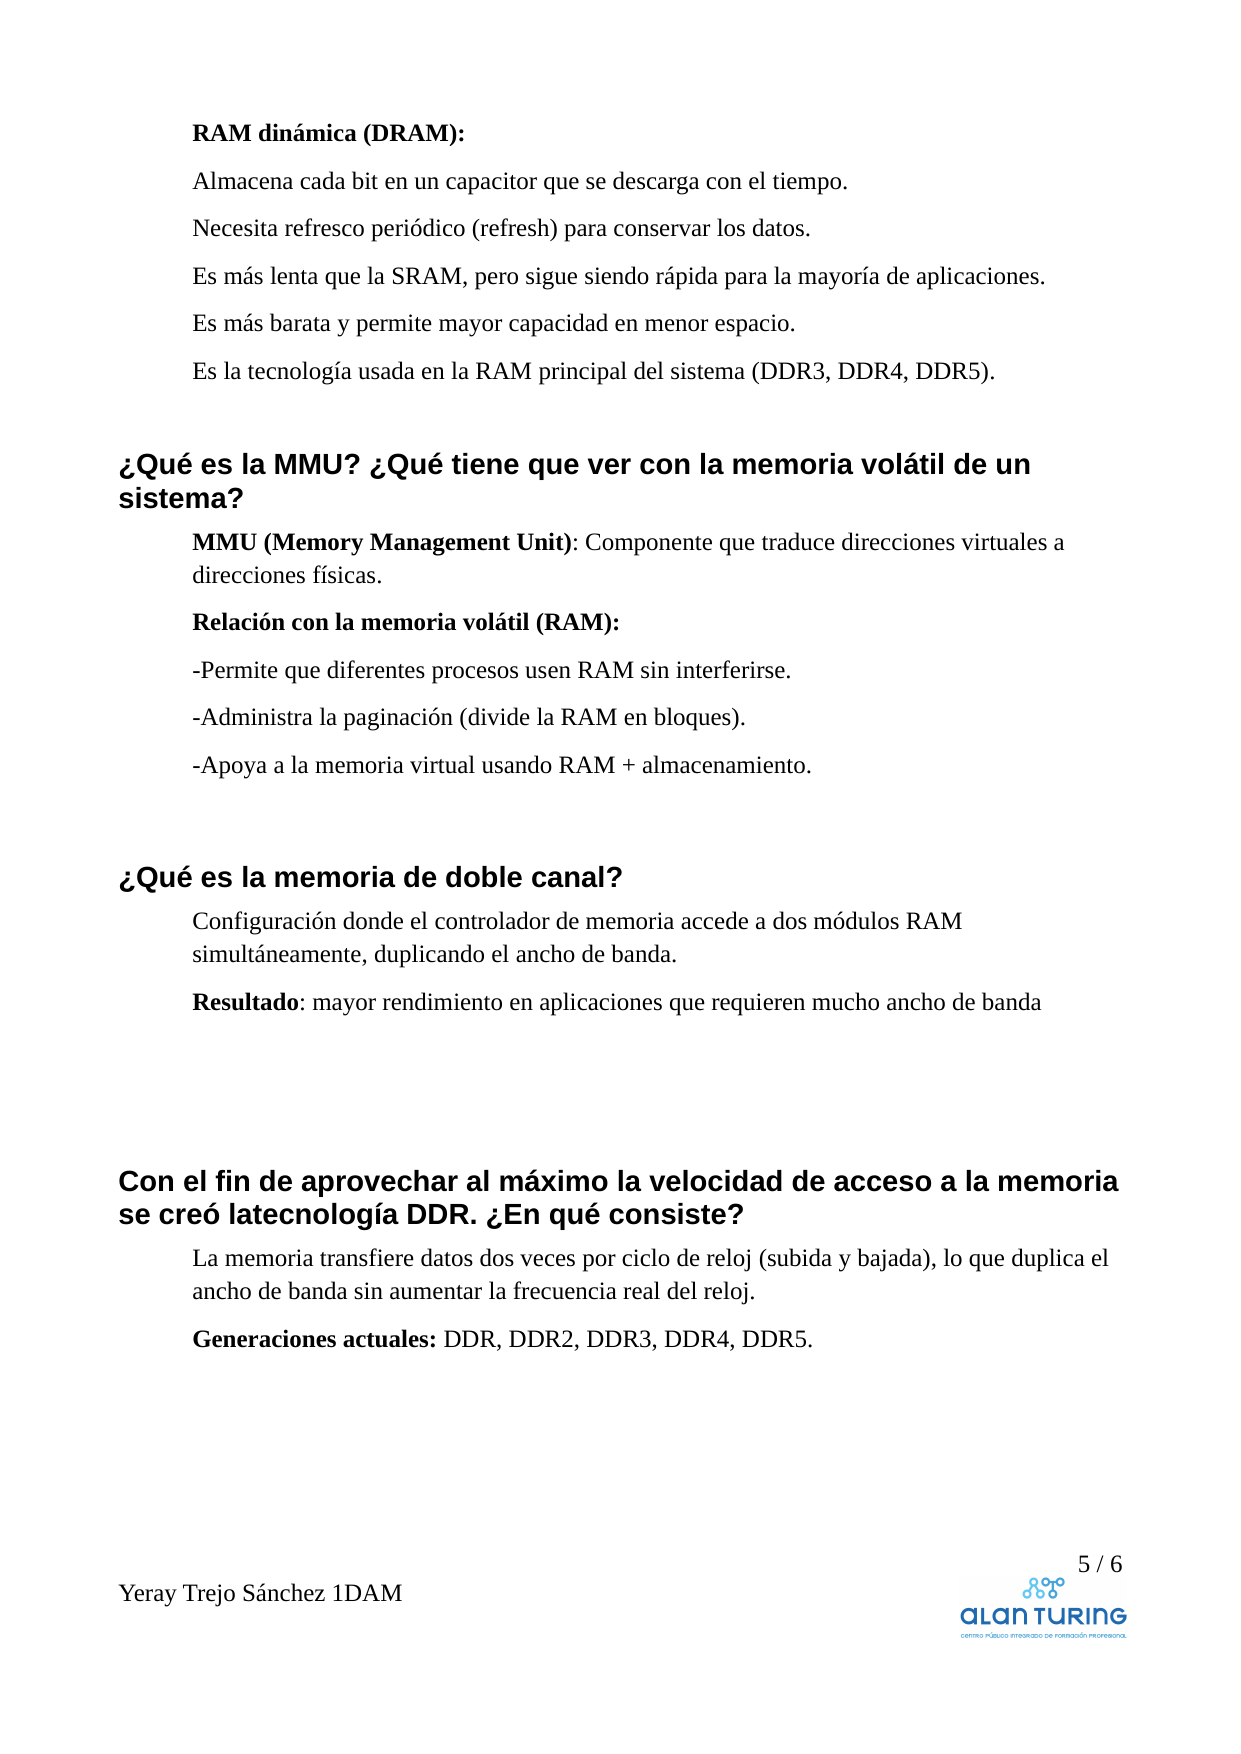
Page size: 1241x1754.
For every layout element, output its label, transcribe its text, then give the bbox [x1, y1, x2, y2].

text Relación con la memoria volátil (RAM): [118, 607, 1122, 636]
list Es más lenta que la SRAM, pero sigue siendo rápida para la mayoría de aplicaciones. [162, 261, 1122, 290]
subtitle Con el fin de aprovechar al máximo la velocidad de acceso a la memoria se creó latecnología DDR. ¿En qué consiste? [118, 1164, 1122, 1231]
subtitle ¿Qué es la MMU? ¿Qué tiene que ver con la memoria volátil de un sistema? [118, 447, 1122, 514]
list Es más barata y permite mayor capacidad en menor espacio. [162, 308, 1122, 337]
list Necesita refresco periódico (refresh) para conservar los datos. [162, 213, 1122, 242]
text MMU (Memory Management Unit): Componente que traduce direcciones virtuales a direcciones físicas. [118, 527, 1122, 588]
text Configuración donde el controlador de memoria accede a dos módulos RAM simultáneamente, duplicando el ancho de banda. [118, 906, 1122, 968]
text La memoria transfiere datos dos veces por ciclo de reloj (subida y bajada), lo que duplica el ancho de banda sin aumentar la frecuencia real del reloj. [118, 1243, 1122, 1305]
text Generaciones actuales: DDR, DDR2, DDR3, DDR4, DDR5. [118, 1324, 1122, 1353]
text -Permite que diferentes procesos usen RAM sin interferirse. [118, 655, 1122, 684]
text Resultado: mayor rendimiento en aplicaciones que requieren mucho ancho de banda [118, 987, 1122, 1015]
text RAM dinámica (DRAM): [118, 118, 1122, 147]
picture [959, 1576, 1128, 1639]
list Es la tecnología usada en la RAM principal del sistema (DDR3, DDR4, DDR5). [162, 356, 1122, 385]
subtitle ¿Qué es la memoria de doble canal? [118, 860, 1122, 893]
text -Administra la paginación (divide la RAM en bloques). [118, 702, 1122, 731]
text -Apoya a la memoria virtual usando RAM + almacenamiento. [118, 750, 1122, 779]
list Almacena cada bit en un capacitor que se descarga con el tiempo. [162, 166, 1122, 194]
